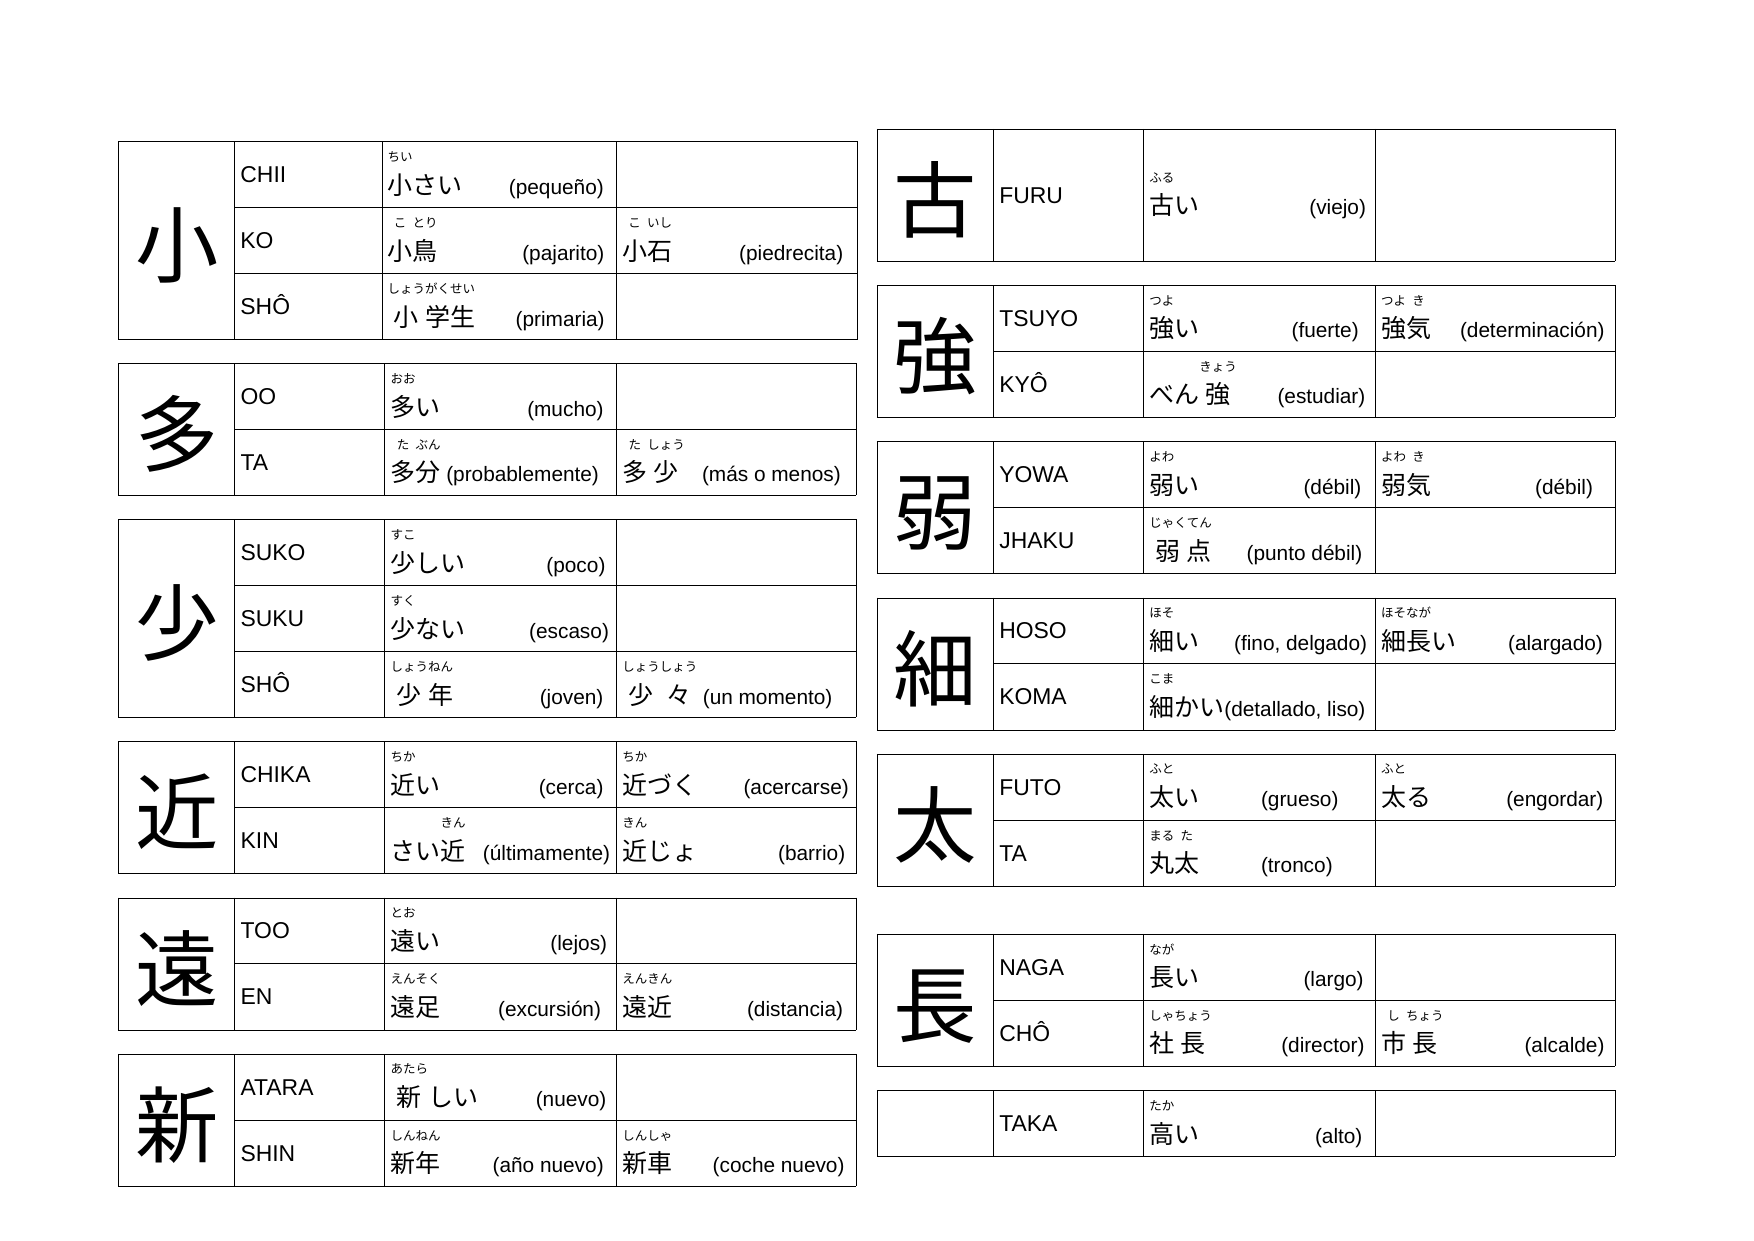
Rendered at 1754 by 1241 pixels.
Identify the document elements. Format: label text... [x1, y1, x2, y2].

table_header 少すこしい (poco) [385, 520, 616, 585]
table_cell SHÔ [235, 652, 384, 717]
table_header 高たかい (alto) [1144, 1091, 1375, 1156]
table_header 強つよい (fuerte) [1144, 286, 1375, 351]
table_header 太ふとい (grueso) [1144, 755, 1375, 819]
table_header 古ふるい (viejo) [1144, 130, 1375, 261]
table_header [1376, 935, 1615, 1000]
table_header 多おおい (mucho) [385, 364, 616, 429]
table_header 太ふとる (engordar) [1376, 755, 1615, 819]
table_header TAKA [994, 1091, 1143, 1156]
table_header CHII [235, 142, 382, 207]
table_header 新 [119, 1055, 234, 1186]
table_header 小 [119, 142, 234, 339]
table_header 近ちかづく (acercarse) [617, 742, 856, 807]
table_cell EN [235, 964, 384, 1029]
table_header NAGA [994, 935, 1143, 1000]
table_cell 近きんじょ (barrio) [617, 808, 856, 873]
table_header 近 [119, 742, 234, 873]
table_header 長 [878, 935, 993, 1066]
table_header 強つよ気き (determinación) [1376, 286, 1615, 351]
table_header 強 [878, 286, 993, 417]
table_header YOWA [994, 442, 1143, 507]
table_cell SUKU [235, 586, 384, 651]
table_header 遠 [119, 899, 234, 1029]
table_cell [1376, 664, 1615, 729]
table_header [1376, 130, 1615, 261]
table_header TSUYO [994, 286, 1143, 351]
table_cell べん強きょう (estudiar) [1144, 352, 1375, 417]
table_cell さい近きん (últimamente) [385, 808, 616, 873]
table_cell 遠えん足そく (excursión) [385, 964, 616, 1029]
table_header 遠とおい (lejos) [385, 899, 616, 963]
table_header 弱よわ気き (débil) [1376, 442, 1615, 507]
table_cell 少すくない (escaso) [385, 586, 616, 651]
table_cell TA [994, 821, 1143, 886]
table_header 古 [878, 130, 993, 261]
table_header FURU [994, 130, 1143, 261]
table_cell 多た分ぶん (probablemente) [385, 430, 616, 495]
table_cell 新しん車しゃ (coche nuevo) [617, 1121, 856, 1186]
table_header [617, 142, 857, 207]
table_header 細ほそ長ながい (alargado) [1376, 599, 1615, 663]
table_header [617, 899, 856, 963]
table_cell 弱じゃく点てん (punto débil) [1144, 508, 1375, 573]
table_cell 市し長ちょう (alcalde) [1376, 1001, 1615, 1066]
table_cell TA [235, 430, 384, 495]
table_cell CHÔ [994, 1001, 1143, 1066]
table_header CHIKA [235, 742, 384, 807]
table_cell 小こ石いし (piedrecita) [617, 208, 857, 273]
table_header 細 [878, 599, 993, 729]
table_header 新あたらしい (nuevo) [385, 1055, 616, 1119]
table_header [878, 1091, 993, 1156]
table_header 弱 [878, 442, 993, 573]
table_header 少 [119, 520, 234, 717]
table_header 近ちかい (cerca) [385, 742, 616, 807]
table_cell KO [235, 208, 382, 273]
table_header [617, 364, 856, 429]
table_header OO [235, 364, 384, 429]
table_header 弱よわい (débil) [1144, 442, 1375, 507]
table_header TOO [235, 899, 384, 963]
table_cell KIN [235, 808, 384, 873]
table_header SUKO [235, 520, 384, 585]
table_cell 少しょう年ねん (joven) [385, 652, 616, 717]
table_header HOSO [994, 599, 1143, 663]
table_header FUTO [994, 755, 1143, 819]
table_cell 小こ鳥とり (pajarito) [383, 208, 616, 273]
table_cell 新しん年ねん (año nuevo) [385, 1121, 616, 1186]
table_header 細ほそい (fino, delgado) [1144, 599, 1375, 663]
table_cell [617, 586, 856, 651]
table_header [617, 1055, 856, 1119]
table_header ATARA [235, 1055, 384, 1119]
table_header 小ちいさい (pequeño) [383, 142, 616, 207]
table_cell 小しょう学がく生せい (primaria) [383, 274, 616, 339]
table_cell 細こまかい(detallado, liso) [1144, 664, 1375, 729]
table_cell KOMA [994, 664, 1143, 729]
table_cell [1376, 352, 1615, 417]
table_cell [617, 274, 857, 339]
table_cell 多た少しょう (más o menos) [617, 430, 856, 495]
table_cell 社しゃ長ちょう (director) [1144, 1001, 1375, 1066]
table_cell SHIN [235, 1121, 384, 1186]
table_header 多 [119, 364, 234, 495]
table_cell [1376, 821, 1615, 886]
table_header [617, 520, 856, 585]
table_cell 少しょう々しょう (un momento) [617, 652, 856, 717]
table_cell 遠えん近きん (distancia) [617, 964, 856, 1029]
table_header [1376, 1091, 1615, 1156]
table_cell [1376, 508, 1615, 573]
table_cell 丸まる太た (tronco) [1144, 821, 1375, 886]
table_header 太 [878, 755, 993, 886]
table_cell SHÔ [235, 274, 382, 339]
table_header 長ながい (largo) [1144, 935, 1375, 1000]
table_cell KYÔ [994, 352, 1143, 417]
table_cell JHAKU [994, 508, 1143, 573]
